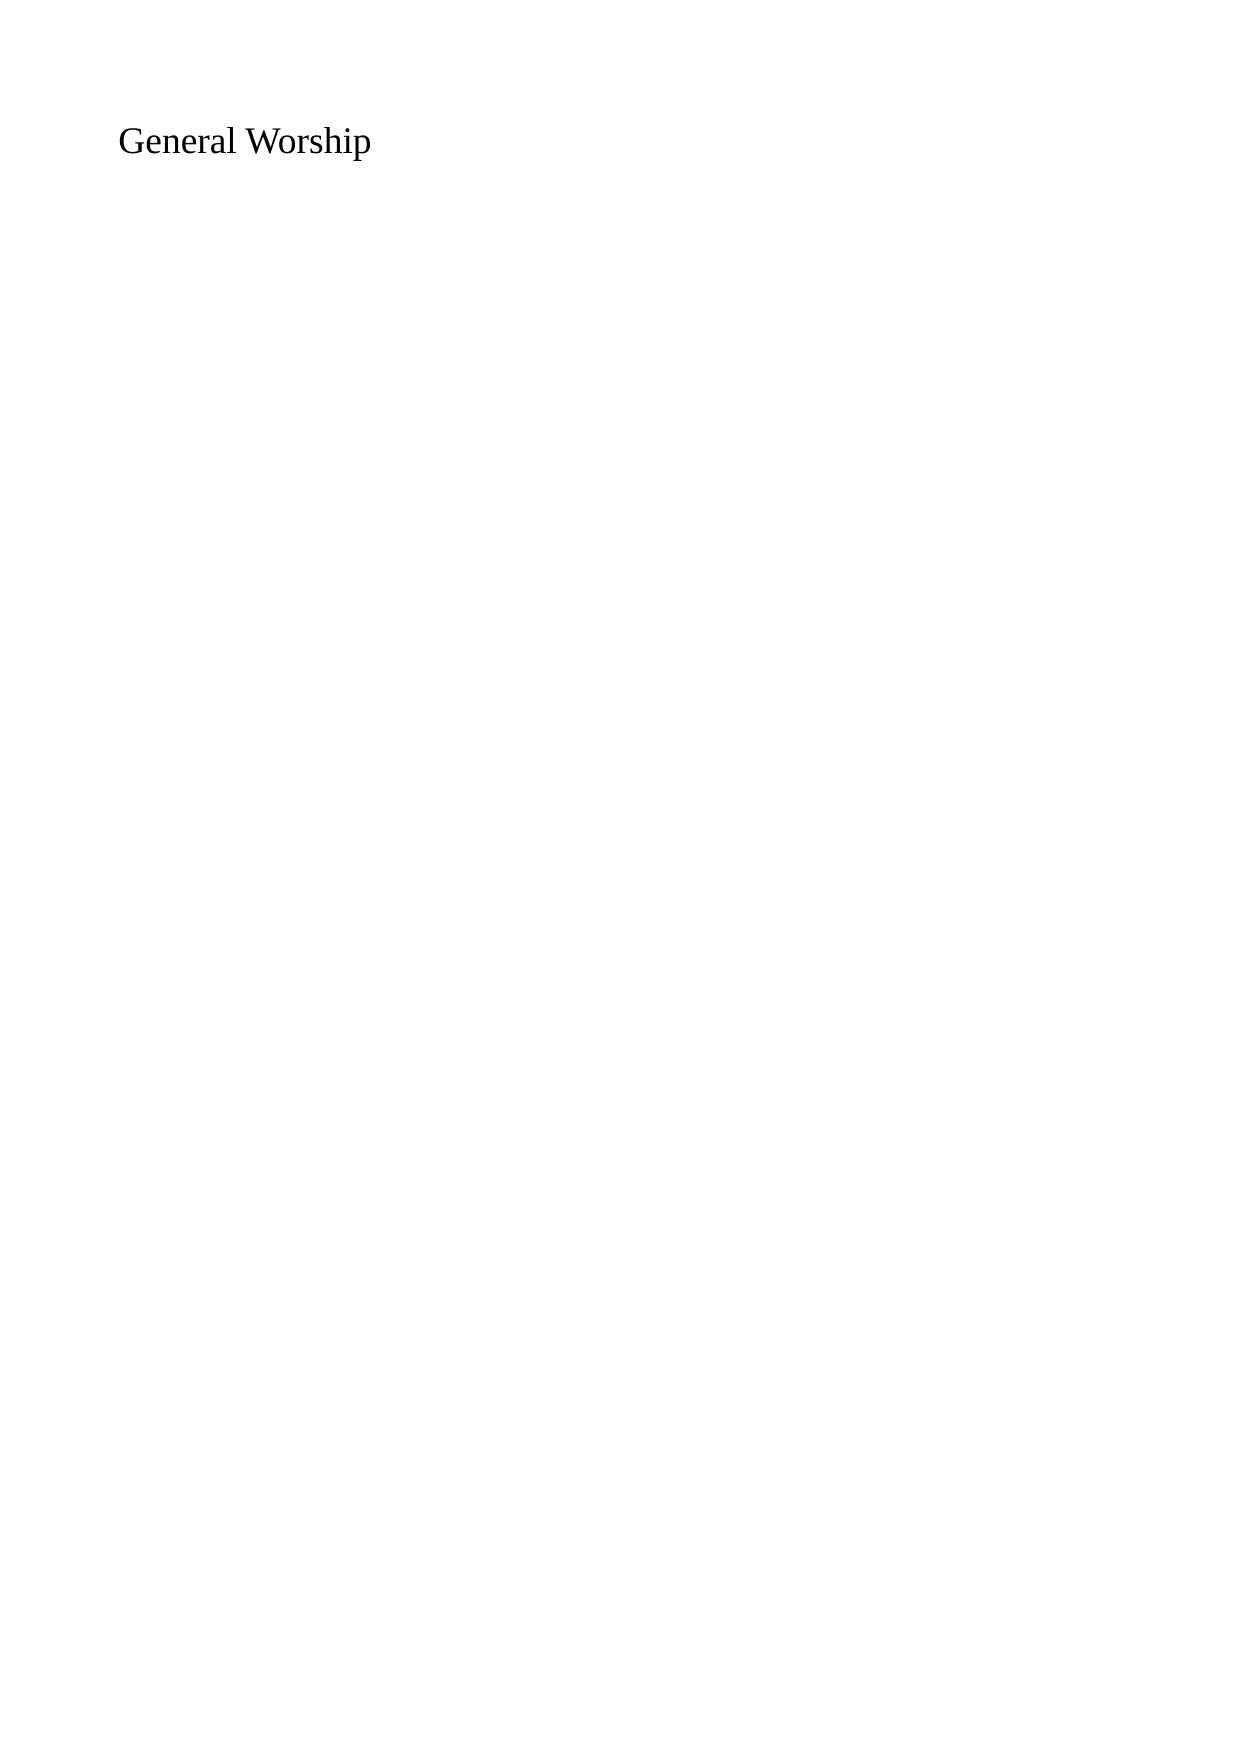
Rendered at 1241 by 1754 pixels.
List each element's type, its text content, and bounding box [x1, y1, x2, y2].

text General Worship [118, 118, 1122, 161]
